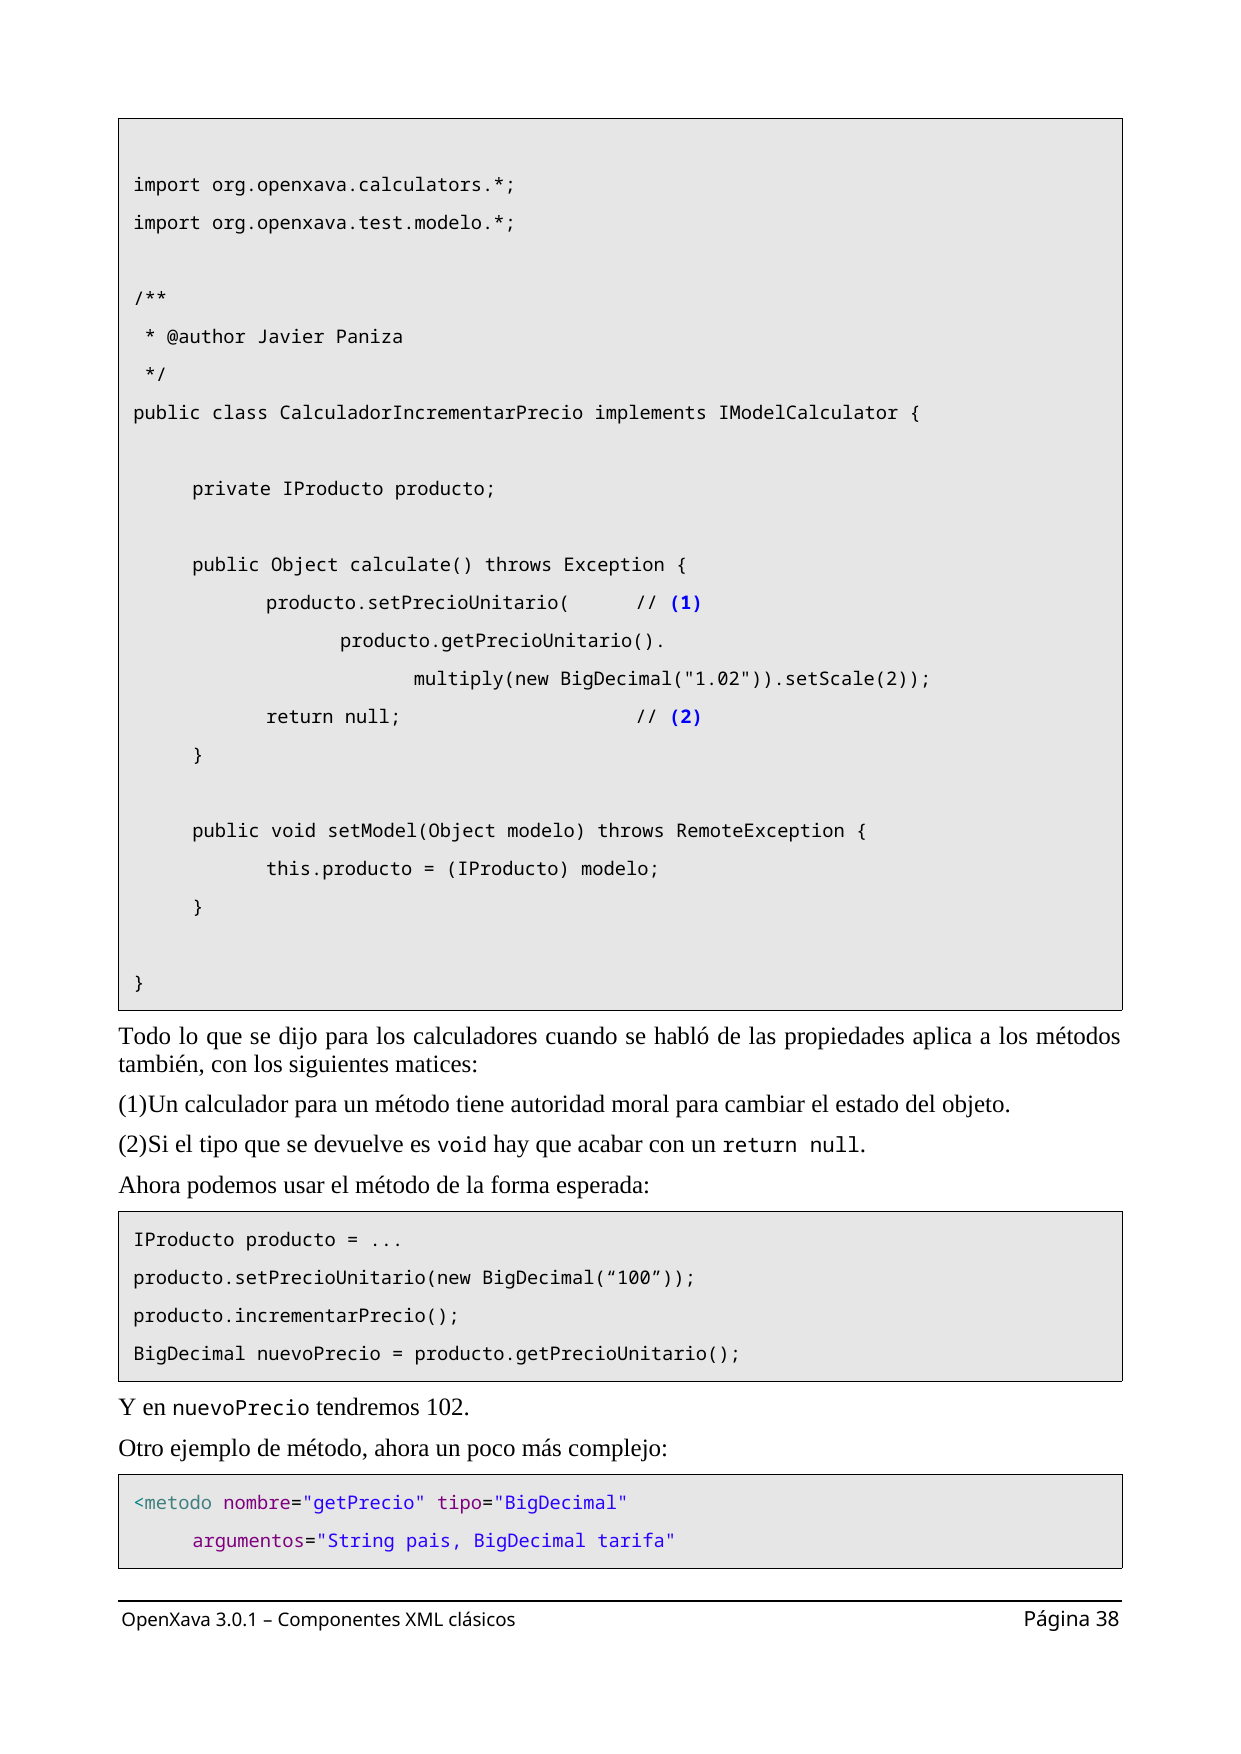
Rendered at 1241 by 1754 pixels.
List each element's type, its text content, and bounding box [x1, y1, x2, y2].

text producto.setPrecioUnitario(new BigDecimal(“100”)); [119, 1249, 1122, 1287]
text public Object calculate() throws Exception { [119, 536, 1122, 574]
text import org.openxava.test.modelo.*; [119, 194, 1122, 232]
text /** [119, 270, 1122, 308]
text * @author Javier Paniza [119, 308, 1122, 346]
text import org.openxava.calculators.*; [119, 156, 1122, 194]
text } [119, 954, 1122, 1010]
text <metodo nombre="getPrecio" tipo="BigDecimal" [119, 1475, 1122, 1512]
text this.producto = (IProducto) modelo; [119, 841, 1122, 878]
text IProducto producto = ... [119, 1212, 1122, 1249]
text producto.incrementarPrecio(); [119, 1287, 1122, 1326]
text } [119, 726, 1122, 764]
text producto.setPrecioUnitario( // (1) [119, 574, 1122, 612]
text */ [119, 346, 1122, 384]
list Un calculador para un método tiene autoridad moral para cambiar el estado del objeto. [118, 1090, 1122, 1118]
text public class CalculadorIncrementarPrecio implements IModelCalculator { [119, 384, 1122, 422]
text BigDecimal nuevoPrecio = producto.getPrecioUnitario(); [119, 1326, 1122, 1381]
text producto.getPrecioUnitario(). [119, 612, 1122, 650]
list Si el tipo que se devuelve es void hay que acabar con un return null. [118, 1131, 1122, 1159]
text Otro ejemplo de método, ahora un poco más complejo: [118, 1434, 1122, 1462]
text return null; // (2) [119, 688, 1122, 726]
text Y en nuevoPrecio tendremos 102. [118, 1393, 1122, 1422]
text public void setModel(Object modelo) throws RemoteException { [119, 802, 1122, 841]
text } [119, 878, 1122, 917]
text Todo lo que se dijo para los calculadores cuando se habló de las propiedades aplica a los métodos también, con los siguientes matices: [118, 1022, 1122, 1078]
text argumentos="String pais, BigDecimal tarifa" [119, 1512, 1122, 1568]
text Ahora podemos usar el método de la forma esperada: [118, 1171, 1122, 1199]
text private IProducto producto; [119, 460, 1122, 498]
text multiply(new BigDecimal("1.02")).setScale(2)); [119, 650, 1122, 688]
